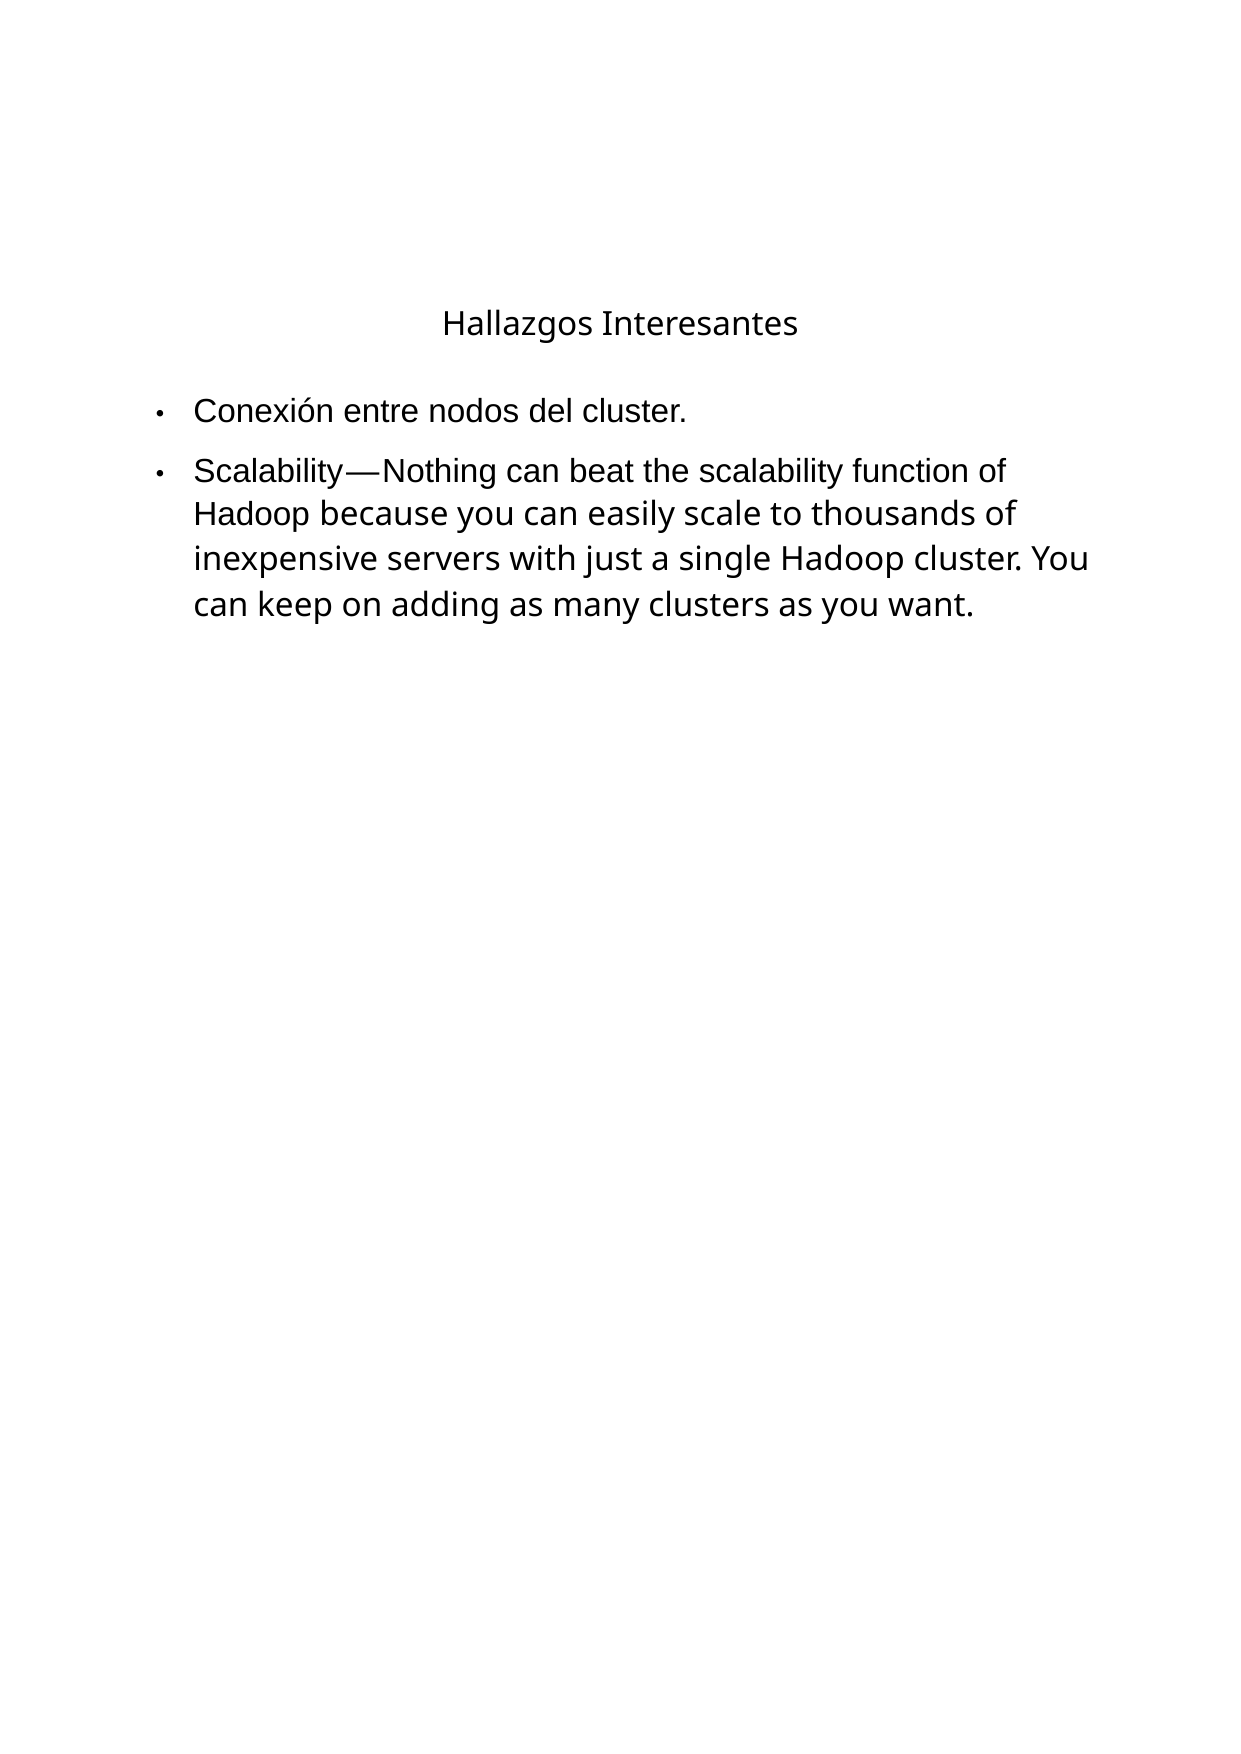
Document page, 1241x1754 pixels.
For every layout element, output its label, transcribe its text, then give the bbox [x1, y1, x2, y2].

text Hallazgos Interesantes [118, 300, 1122, 345]
list Scalability — Nothing can beat the scalability function of Hadoop because you can easily scale to thousands of inexpensive servers with just a single Hadoop cluster. You can keep on adding as many clusters as you want. [156, 451, 1122, 626]
list Conexión entre nodos del cluster. [156, 391, 1122, 429]
